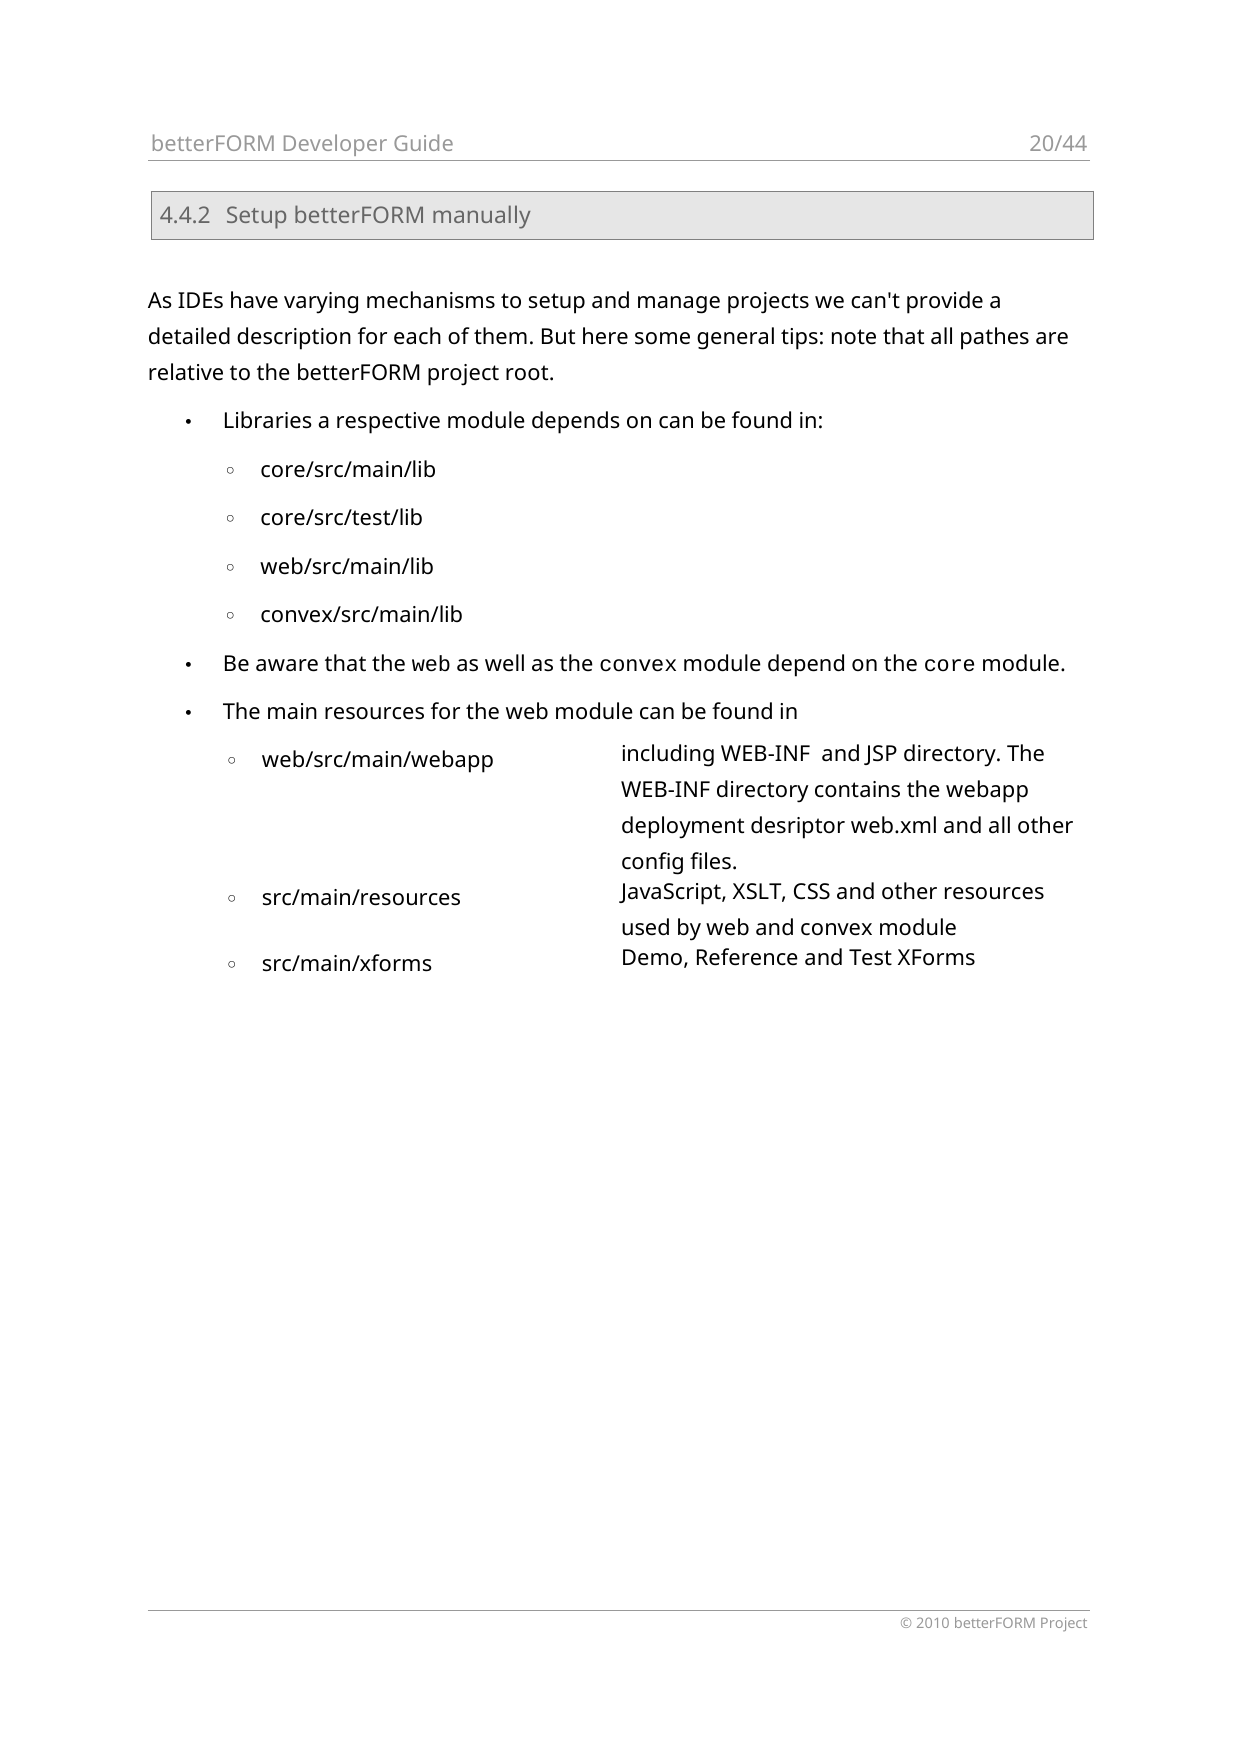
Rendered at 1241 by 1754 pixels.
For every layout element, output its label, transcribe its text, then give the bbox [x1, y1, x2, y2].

list convex/src/main/lib [223, 599, 1093, 629]
table_header including WEB-INF and JSP directory. The WEB-INF directory contains the webapp deployment desriptor web.xml and all other config files. [621, 738, 1094, 876]
table_cell src/main/resources [149, 876, 621, 942]
table_cell src/main/xforms [149, 942, 621, 978]
list The main resources for the web module can be found in [185, 696, 1093, 726]
table_cell Demo, Reference and Test XForms [621, 942, 1094, 978]
table_header web/src/main/webapp [149, 738, 621, 876]
table_cell JavaScript, XSLT, CSS and other resources used by web and convex module [621, 876, 1094, 942]
list Be aware that the web as well as the convex module depend on the core module. [185, 647, 1093, 677]
list core/src/test/lib [223, 502, 1093, 532]
list core/src/main/lib [223, 454, 1093, 484]
list web/src/main/lib [223, 551, 1093, 581]
text As IDEs have varying mechanisms to setup and manage projects we can't provide a detailed description for each of them. But here some general tips: note that all pathes are relative to the betterFORM project root. [148, 285, 1090, 387]
list Libraries a respective module depends on can be found in: [185, 405, 1093, 435]
subtitle Setup betterFORM manually [152, 192, 1093, 239]
